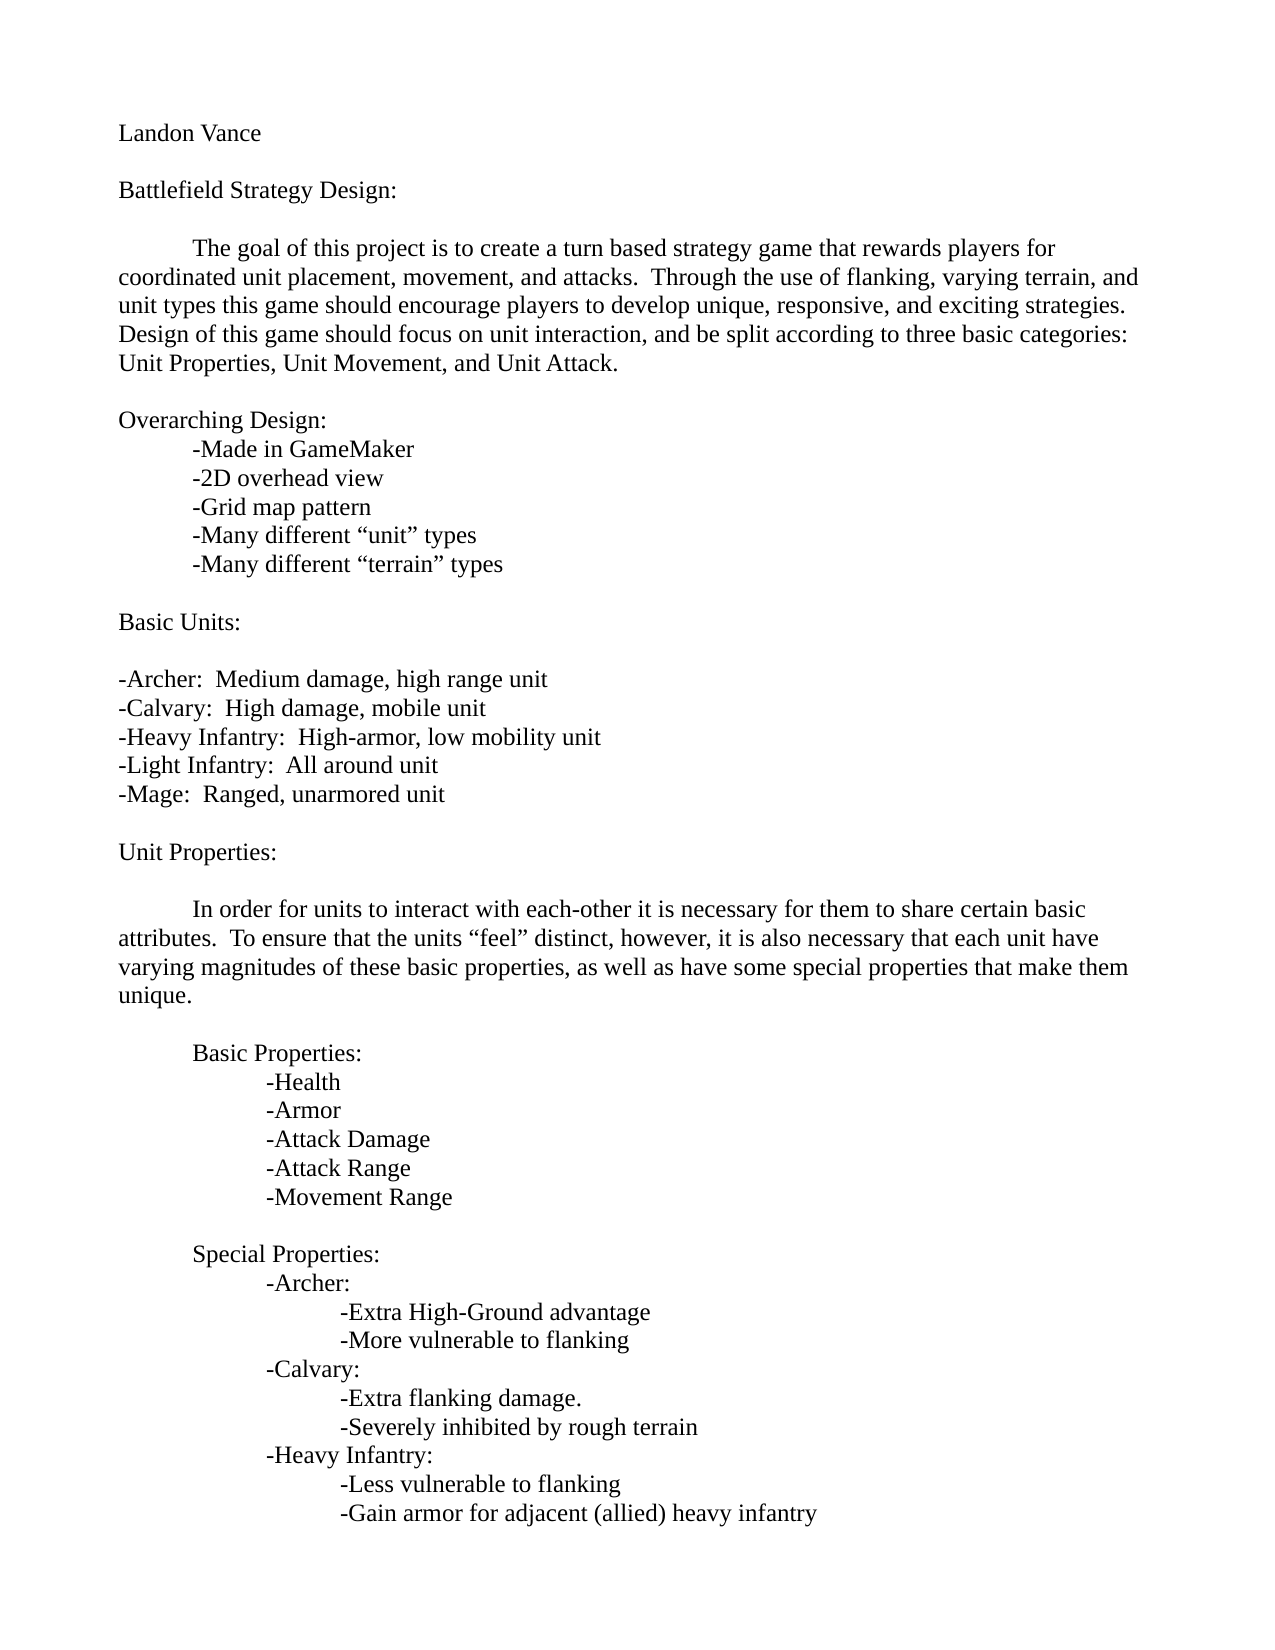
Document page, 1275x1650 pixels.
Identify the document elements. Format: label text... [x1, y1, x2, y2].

text In order for units to interact with each-other it is necessary for them to share certain basic attributes. To ensure that the units “feel” distinct, however, it is also necessary that each unit have varying magnitudes of these basic properties, as well as have some special properties that make them unique. [118, 894, 1157, 1009]
text -2D overhead view [118, 463, 1157, 492]
text -Light Infantry: All around unit [118, 751, 1157, 779]
text -Archer: [118, 1268, 1157, 1297]
text Special Properties: [118, 1239, 1157, 1268]
text -Gain armor for adjacent (allied) heavy infantry [118, 1498, 1157, 1527]
text -Attack Damage [118, 1124, 1157, 1153]
text -Armor [118, 1096, 1157, 1124]
text -Made in GameMaker [118, 434, 1157, 463]
text -More vulnerable to flanking [118, 1326, 1157, 1354]
text Unit Properties: [118, 837, 1157, 866]
text -Severely inhibited by rough terrain [118, 1412, 1157, 1441]
text -Calvary: High damage, mobile unit [118, 693, 1157, 722]
text -Archer: Medium damage, high range unit [118, 664, 1157, 693]
text -Many different “terrain” types [118, 549, 1157, 578]
text -Grid map pattern [118, 492, 1157, 521]
text -Heavy Infantry: High-armor, low mobility unit [118, 722, 1157, 751]
text -Health [118, 1067, 1157, 1096]
text -Extra High-Ground advantage [118, 1297, 1157, 1326]
text -Movement Range [118, 1182, 1157, 1211]
text Landon Vance [118, 118, 1157, 147]
text The goal of this project is to create a turn based strategy game that rewards players for coordinated unit placement, movement, and attacks. Through the use of flanking, varying terrain, and unit types this game should encourage players to develop unique, responsive, and exciting strategies. Design of this game should focus on unit interaction, and be split according to three basic categories: Unit Properties, Unit Movement, and Unit Attack. [118, 233, 1157, 377]
text -Calvary: [118, 1354, 1157, 1383]
text -Extra flanking damage. [118, 1383, 1157, 1412]
text Battlefield Strategy Design: [118, 176, 1157, 204]
text -Many different “unit” types [118, 521, 1157, 549]
text Basic Units: [118, 607, 1157, 636]
text Basic Properties: [118, 1038, 1157, 1067]
text Overarching Design: [118, 406, 1157, 434]
text -Heavy Infantry: [118, 1441, 1157, 1469]
text -Mage: Ranged, unarmored unit [118, 779, 1157, 808]
text -Attack Range [118, 1153, 1157, 1182]
text -Less vulnerable to flanking [118, 1469, 1157, 1498]
